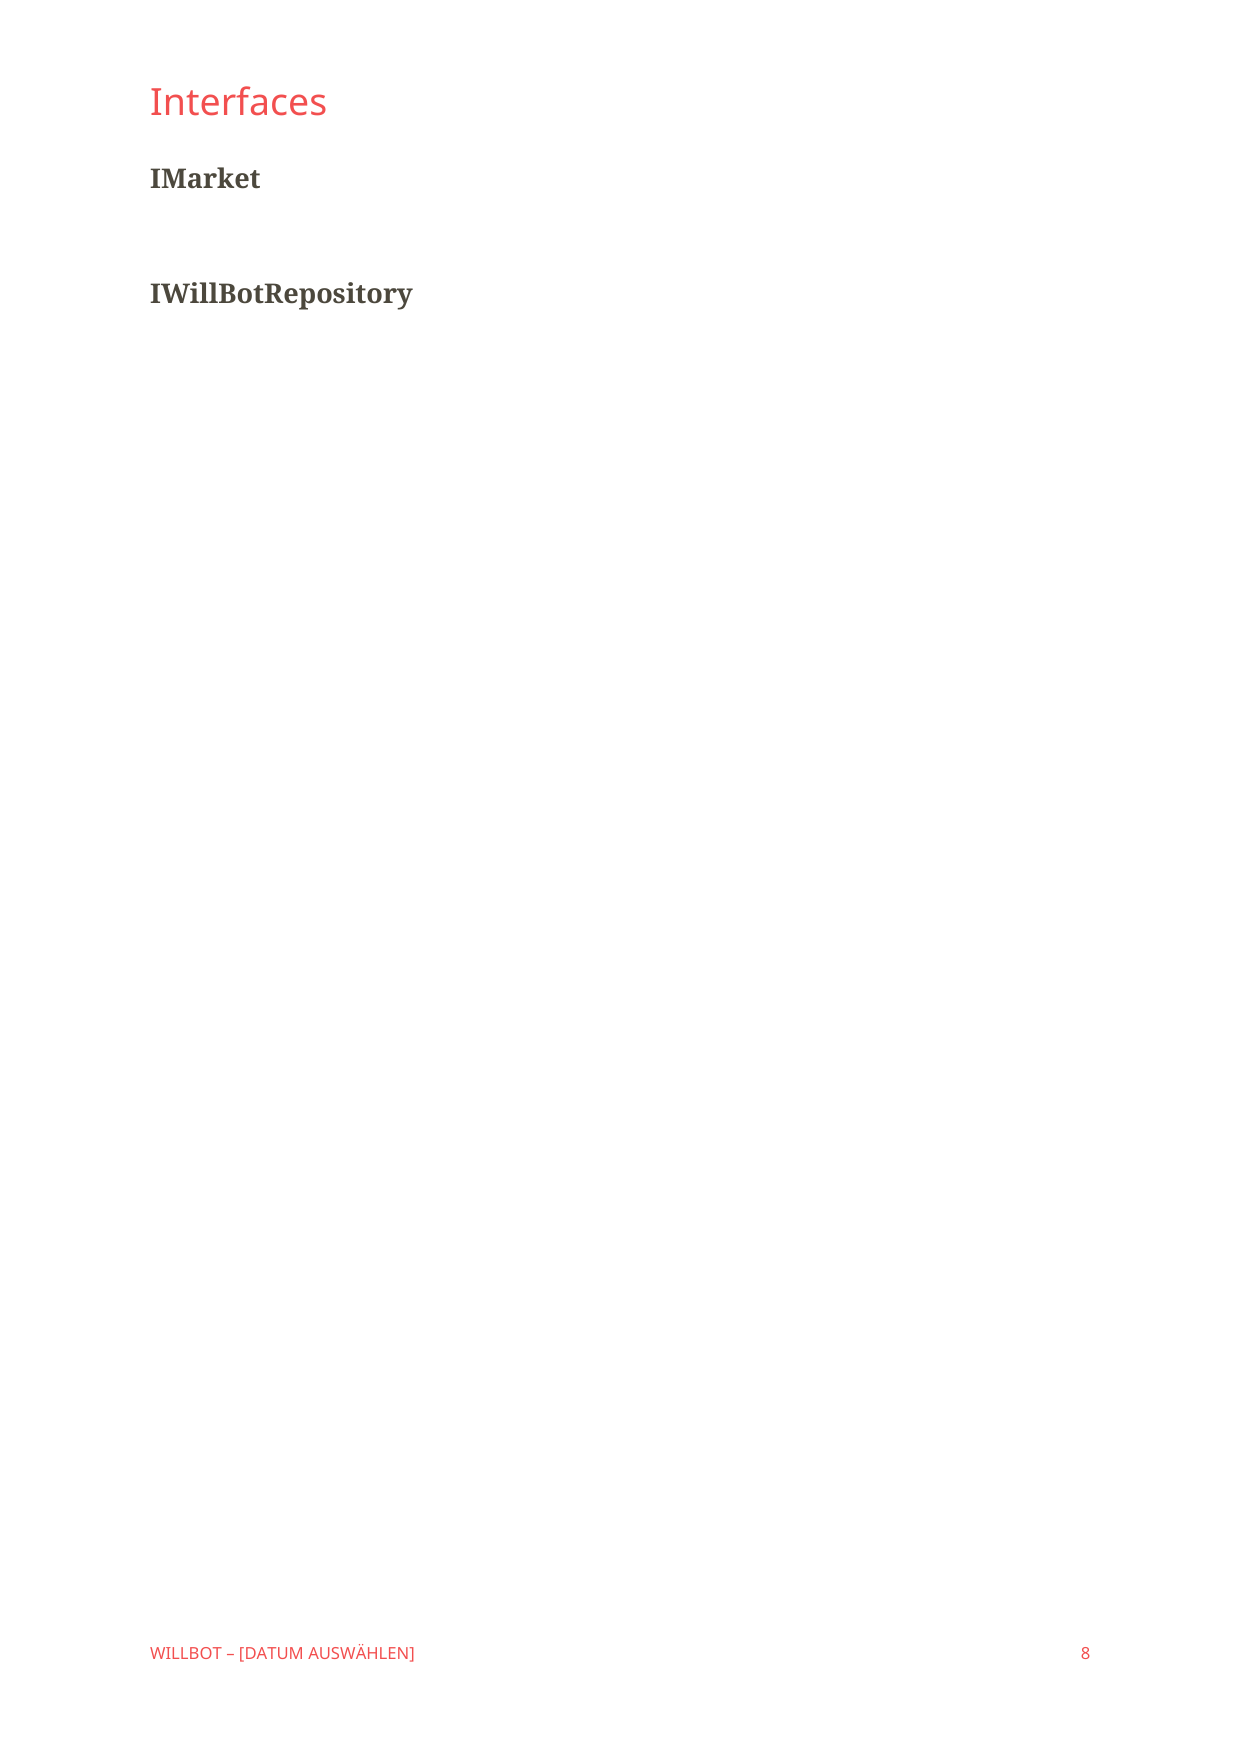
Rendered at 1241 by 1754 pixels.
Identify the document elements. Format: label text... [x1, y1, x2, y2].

subtitle IWillBotRepository [150, 275, 1090, 312]
subtitle Interfaces [150, 75, 1090, 126]
subtitle IMarket [150, 159, 1090, 196]
